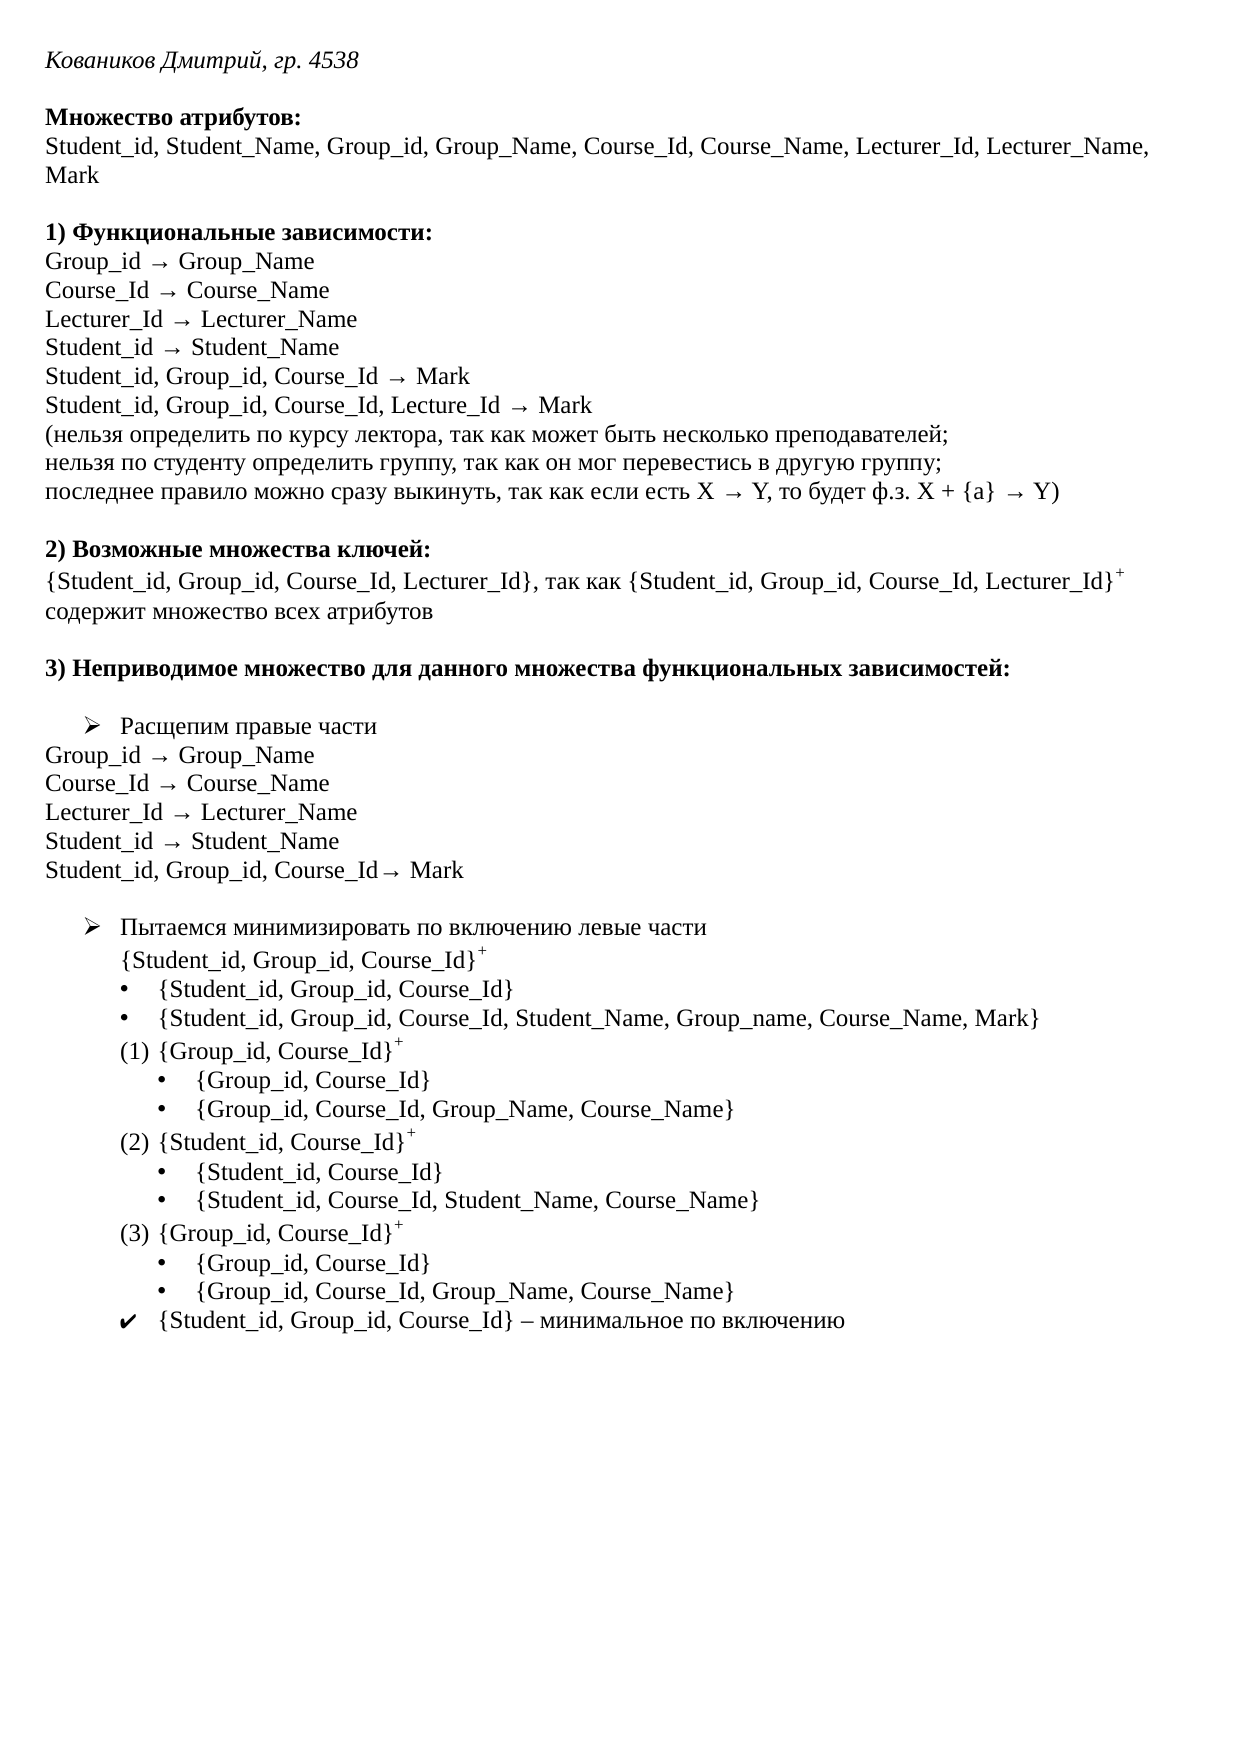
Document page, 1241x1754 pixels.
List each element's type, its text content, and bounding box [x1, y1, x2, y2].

text Коваников Дмитрий, гр. 4538 [45, 45, 1196, 74]
list {Group_id, Course_Id} [157, 1066, 1196, 1094]
text Course_Id → Course_Name [45, 275, 1196, 304]
list {Group_id, Course_Id}+ [120, 1214, 1196, 1248]
text Student_id, Group_id, Course_Id → Mark [45, 361, 1196, 390]
text Lecturer_Id → Lecturer_Name [45, 797, 1196, 826]
text Course_Id → Course_Name [45, 768, 1196, 797]
text Student_id, Student_Name, Group_id, Group_Name, Course_Id, Course_Name, Lecturer_Id, Lecturer_Name, Mark [45, 131, 1196, 189]
list {Student_id, Course_Id, Student_Name, Course_Name} [157, 1185, 1196, 1214]
text содержит множество всех атрибутов [45, 596, 1196, 625]
text Group_id → Group_Name [45, 740, 1196, 768]
list {Group_id, Course_Id} [157, 1248, 1196, 1276]
list Пытаемся минимизировать по включению левые части [82, 912, 1196, 941]
list {Student_id, Group_id, Course_Id, Student_Name, Group_name, Course_Name, Mark} [120, 1003, 1196, 1032]
text (нельзя определить по курсу лектора, так как может быть несколько преподавателей; [45, 419, 1196, 447]
list {Group_id, Course_Id, Group_Name, Course_Name} [157, 1094, 1196, 1123]
text Student_id → Student_Name [45, 826, 1196, 855]
list {Student_id, Group_id, Course_Id}+ [82, 941, 1196, 974]
list Расщепим правые части [82, 711, 1196, 740]
text Student_id, Group_id, Course_Id, Lecture_Id → Mark [45, 390, 1196, 419]
text нельзя по студенту определить группу, так как он мог перевестись в другую группу; [45, 447, 1196, 476]
text Student_id → Student_Name [45, 332, 1196, 361]
list {Student_id, Course_Id} [157, 1157, 1196, 1185]
list {Student_id, Group_id, Course_Id} – минимальное по включению [120, 1305, 1196, 1334]
text Множество атрибутов: [45, 102, 1196, 131]
text Student_id, Group_id, Course_Id→ Mark [45, 855, 1196, 883]
list {Student_id, Course_Id}+ [120, 1123, 1196, 1157]
text последнее правило можно сразу выкинуть, так как если есть X → Y, то будет ф.з. X + {a} → Y) [45, 476, 1196, 505]
list {Group_id, Course_Id, Group_Name, Course_Name} [157, 1276, 1196, 1305]
text Lecturer_Id → Lecturer_Name [45, 304, 1196, 332]
text Group_id → Group_Name [45, 246, 1196, 275]
list {Group_id, Course_Id}+ [120, 1032, 1196, 1066]
text 3) Неприводимое множество для данного множества функциональных зависимостей: [45, 653, 1196, 682]
text {Student_id, Group_id, Course_Id, Lecturer_Id}, так как {Student_id, Group_id, Course_Id, Lecturer_Id}+ [45, 562, 1196, 596]
list {Student_id, Group_id, Course_Id} [120, 974, 1196, 1003]
text 2) Возможные множества ключей: [45, 534, 1196, 562]
text 1) Функциональные зависимости: [45, 217, 1196, 246]
